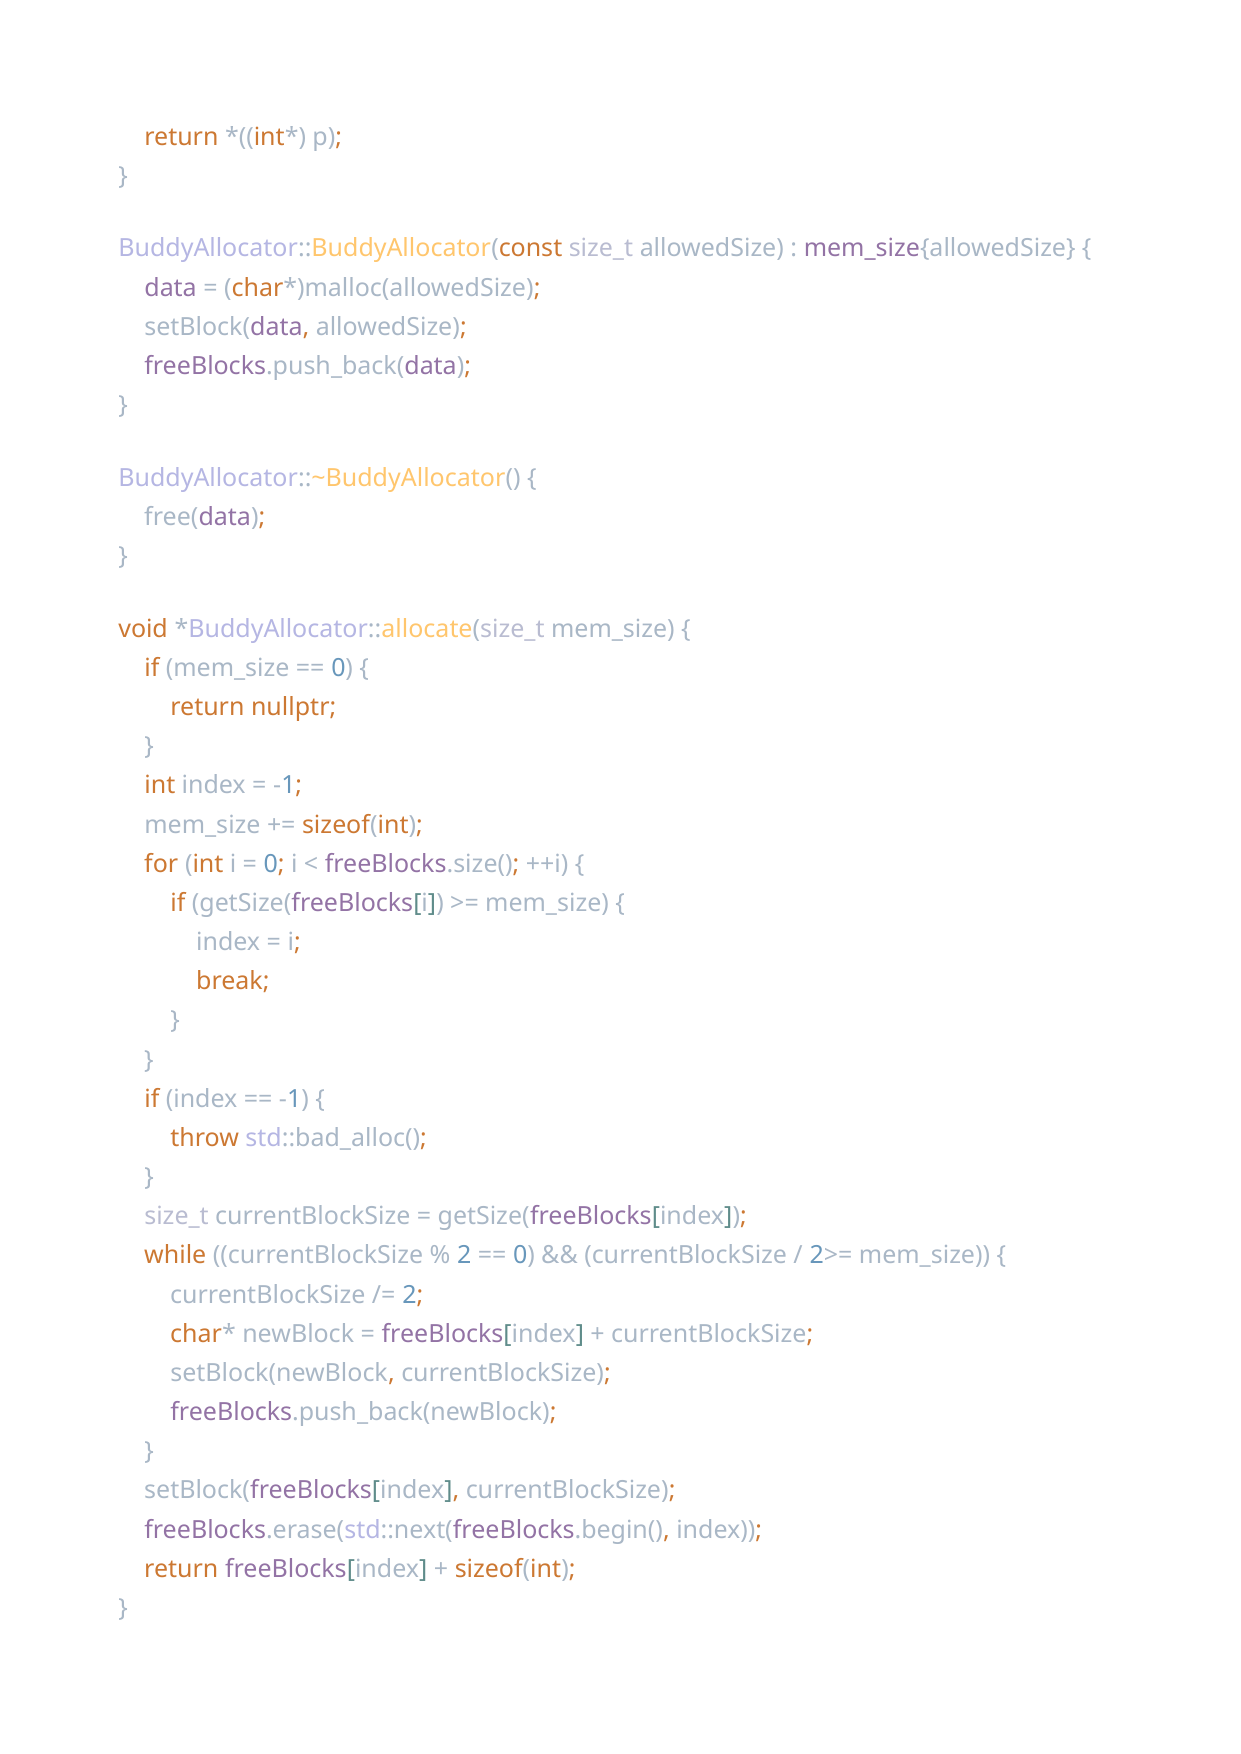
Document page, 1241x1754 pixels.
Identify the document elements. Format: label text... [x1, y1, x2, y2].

text return *((int*) p); } BuddyAllocator::BuddyAllocator(const size_t allowedSize) : mem_size{allowedSize} { data = (char*)malloc(allowedSize); setBlock(data, allowedSize); freeBlocks.push_back(data); } BuddyAllocator::~BuddyAllocator() { free(data); } void *BuddyAllocator::allocate(size_t mem_size) { if (mem_size == 0) { return nullptr; } int index = -1; mem_size += sizeof(int); for (int i = 0; i < freeBlocks.size(); ++i) { if (getSize(freeBlocks[i]) >= mem_size) { index = i; break; } } if (index == -1) { throw std::bad_alloc(); } size_t currentBlockSize = getSize(freeBlocks[index]); while ((currentBlockSize % 2 == 0) && (currentBlockSize / 2>= mem_size)) { currentBlockSize /= 2; char* newBlock = freeBlocks[index] + currentBlockSize; setBlock(newBlock, currentBlockSize); freeBlocks.push_back(newBlock); } setBlock(freeBlocks[index], currentBlockSize); freeBlocks.erase(std::next(freeBlocks.begin(), index)); return freeBlocks[index] + sizeof(int); } [118, 118, 1122, 1624]
